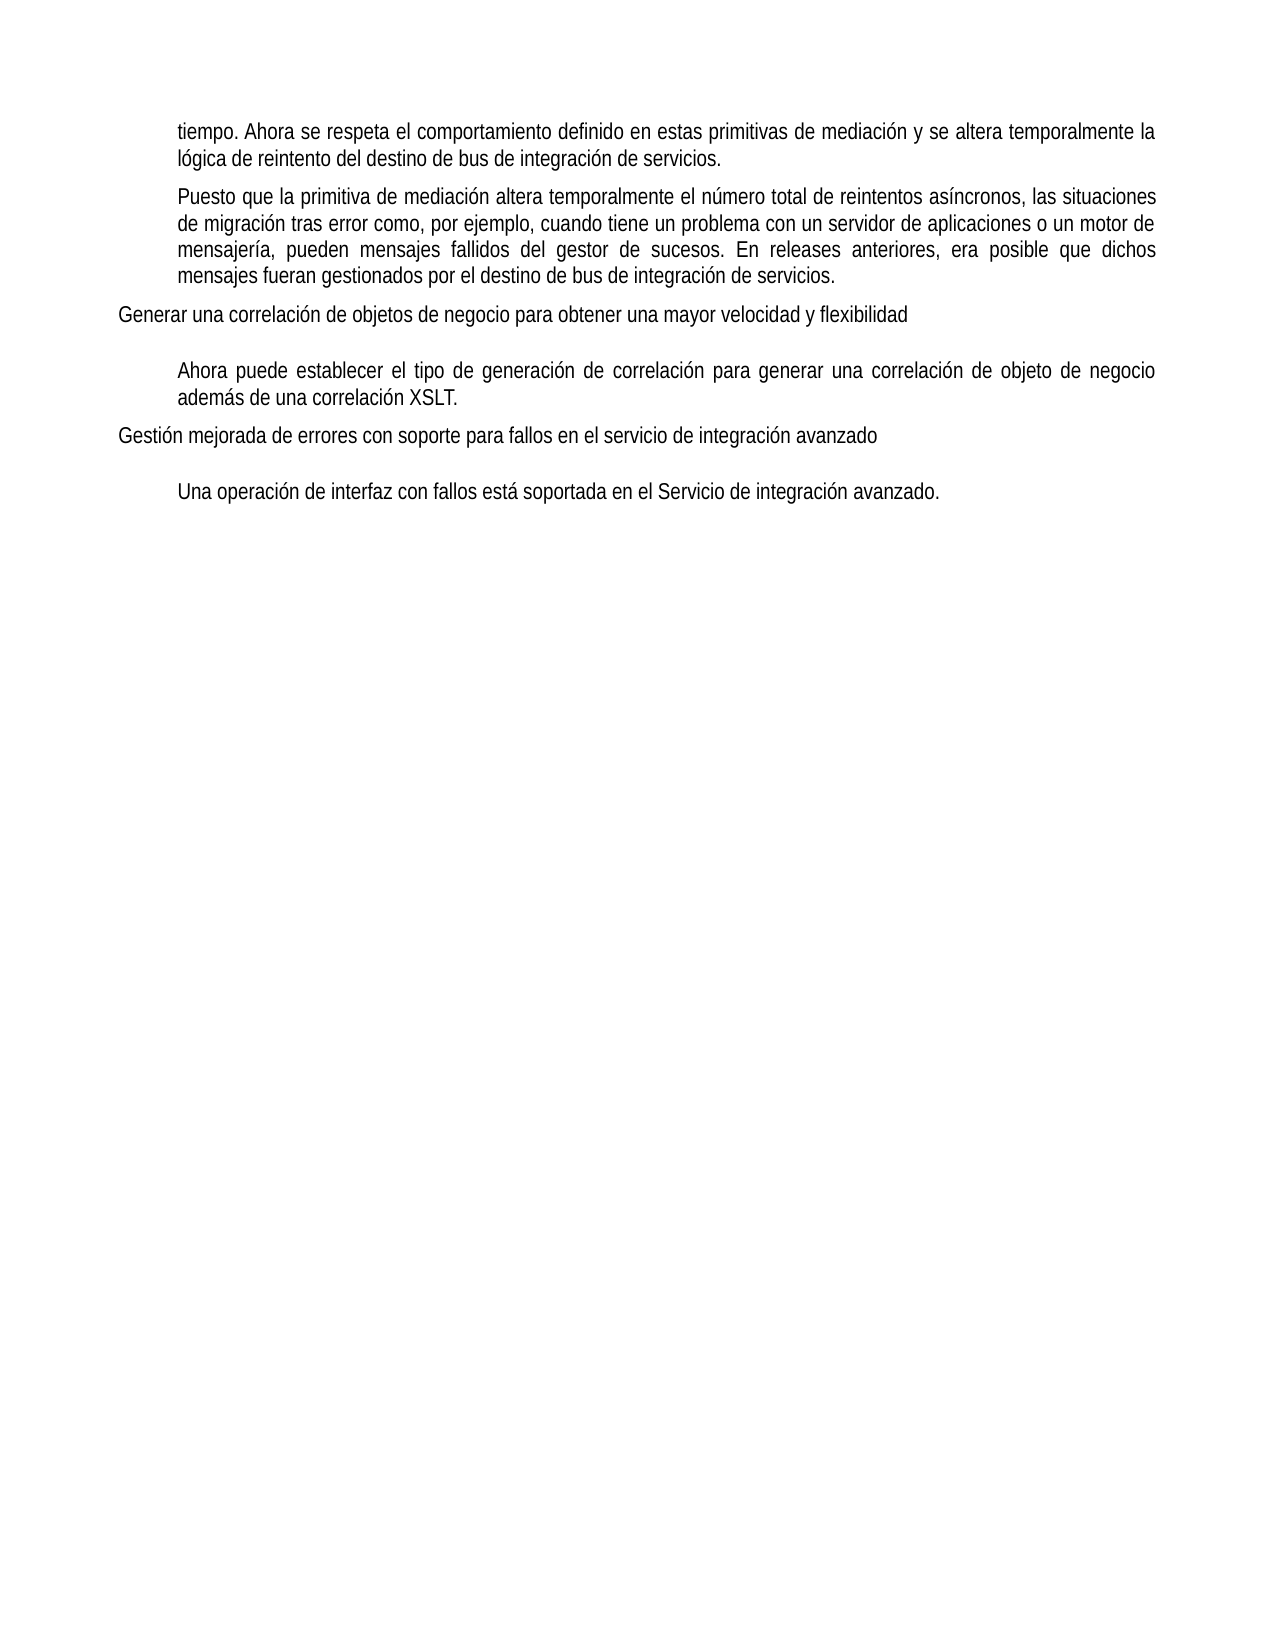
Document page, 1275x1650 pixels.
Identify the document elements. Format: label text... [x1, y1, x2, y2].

text Puesto que la primitiva de mediación altera temporalmente el número total de reintentos asíncronos, las situaciones de migración tras error como, por ejemplo, cuando tiene un problema con un servidor de aplicaciones o un motor de mensajería, pueden mensajes fallidos del gestor de sucesos. En releases anteriores, era posible que dichos mensajes fueran gestionados por el destino de bus de integración de servicios. [177, 183, 1157, 289]
text tiempo. Ahora se respeta el comportamiento definido en estas primitivas de mediación y se altera temporalmente la lógica de reintento del destino de bus de integración de servicios. [177, 118, 1157, 171]
subtitle Generar una correlación de objetos de negocio para obtener una mayor velocidad y flexibilidad [118, 301, 1157, 328]
text Ahora puede establecer el tipo de generación de correlación para generar una correlación de objeto de negocio además de una correlación XSLT. [177, 357, 1157, 410]
subtitle Gestión mejorada de errores con soporte para fallos en el servicio de integración avanzado [118, 422, 1157, 449]
text Una operación de interfaz con fallos está soportada en el Servicio de integración avanzado. [177, 478, 1157, 504]
